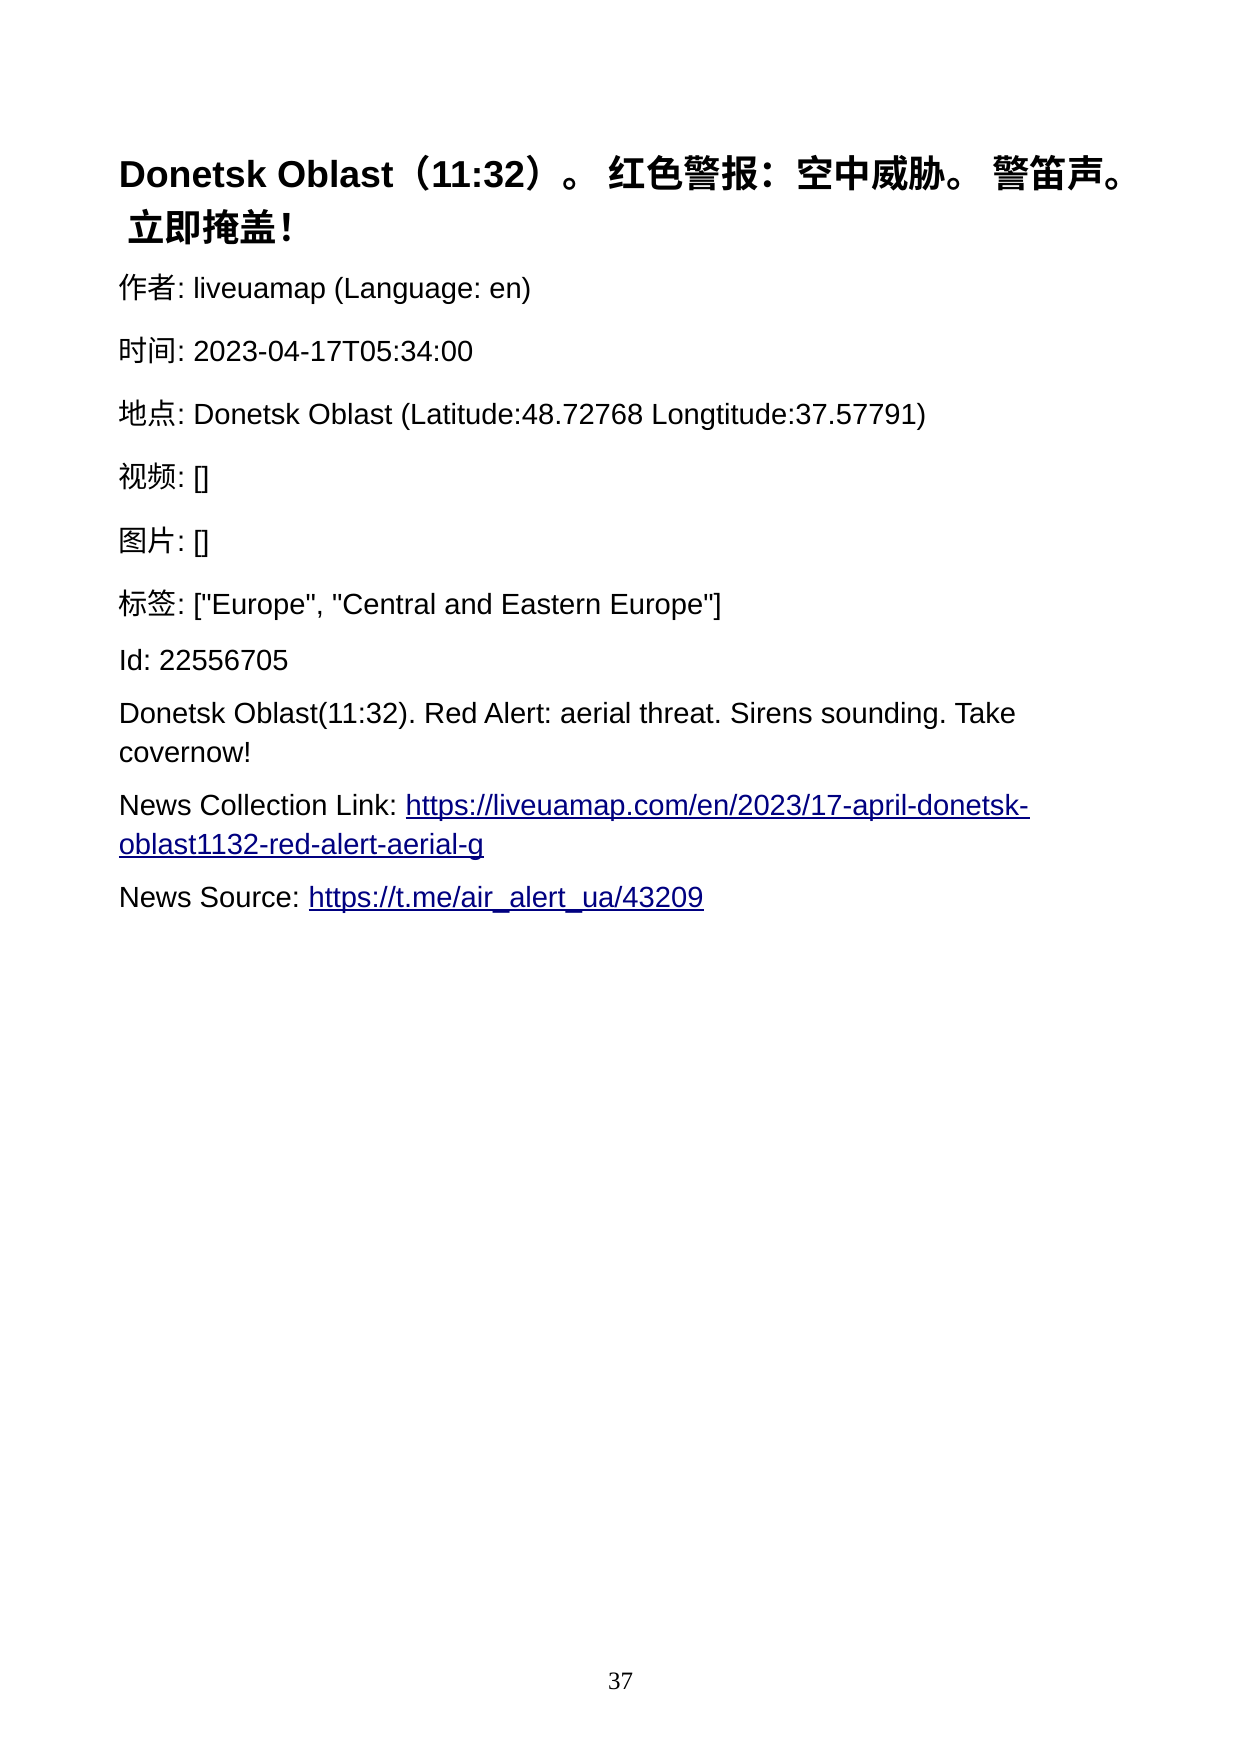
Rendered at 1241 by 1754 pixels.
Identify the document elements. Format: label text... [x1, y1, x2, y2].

text 作者: liveuamap (Language: en) [118, 264, 1122, 307]
text 视频: [] [118, 454, 1122, 496]
text 时间: 2023-04-17T05:34:00 [118, 328, 1122, 370]
text 地点: Donetsk Oblast (Latitude:48.72768 Longtitude:37.57791) [118, 391, 1122, 433]
subtitle Donetsk Oblast（11:32）。 红色警报：空中威胁。 警笛声。 立即掩盖！ [118, 143, 1122, 252]
text News Source: https://t.me/air_alert_ua/43209 [118, 880, 1122, 913]
text 标签: ["Europe", "Central and Eastern Europe"] [118, 580, 1122, 622]
text Donetsk Oblast(11:32). Red Alert: aerial threat. Sirens sounding. Take covernow! [118, 696, 1122, 768]
text Id: 22556705 [118, 643, 1122, 677]
text 图片: [] [118, 517, 1122, 559]
text News Collection Link: https://liveuamap.com/en/2023/17-april-donetsk-oblast1132-red-alert-aerial-g [118, 788, 1122, 860]
